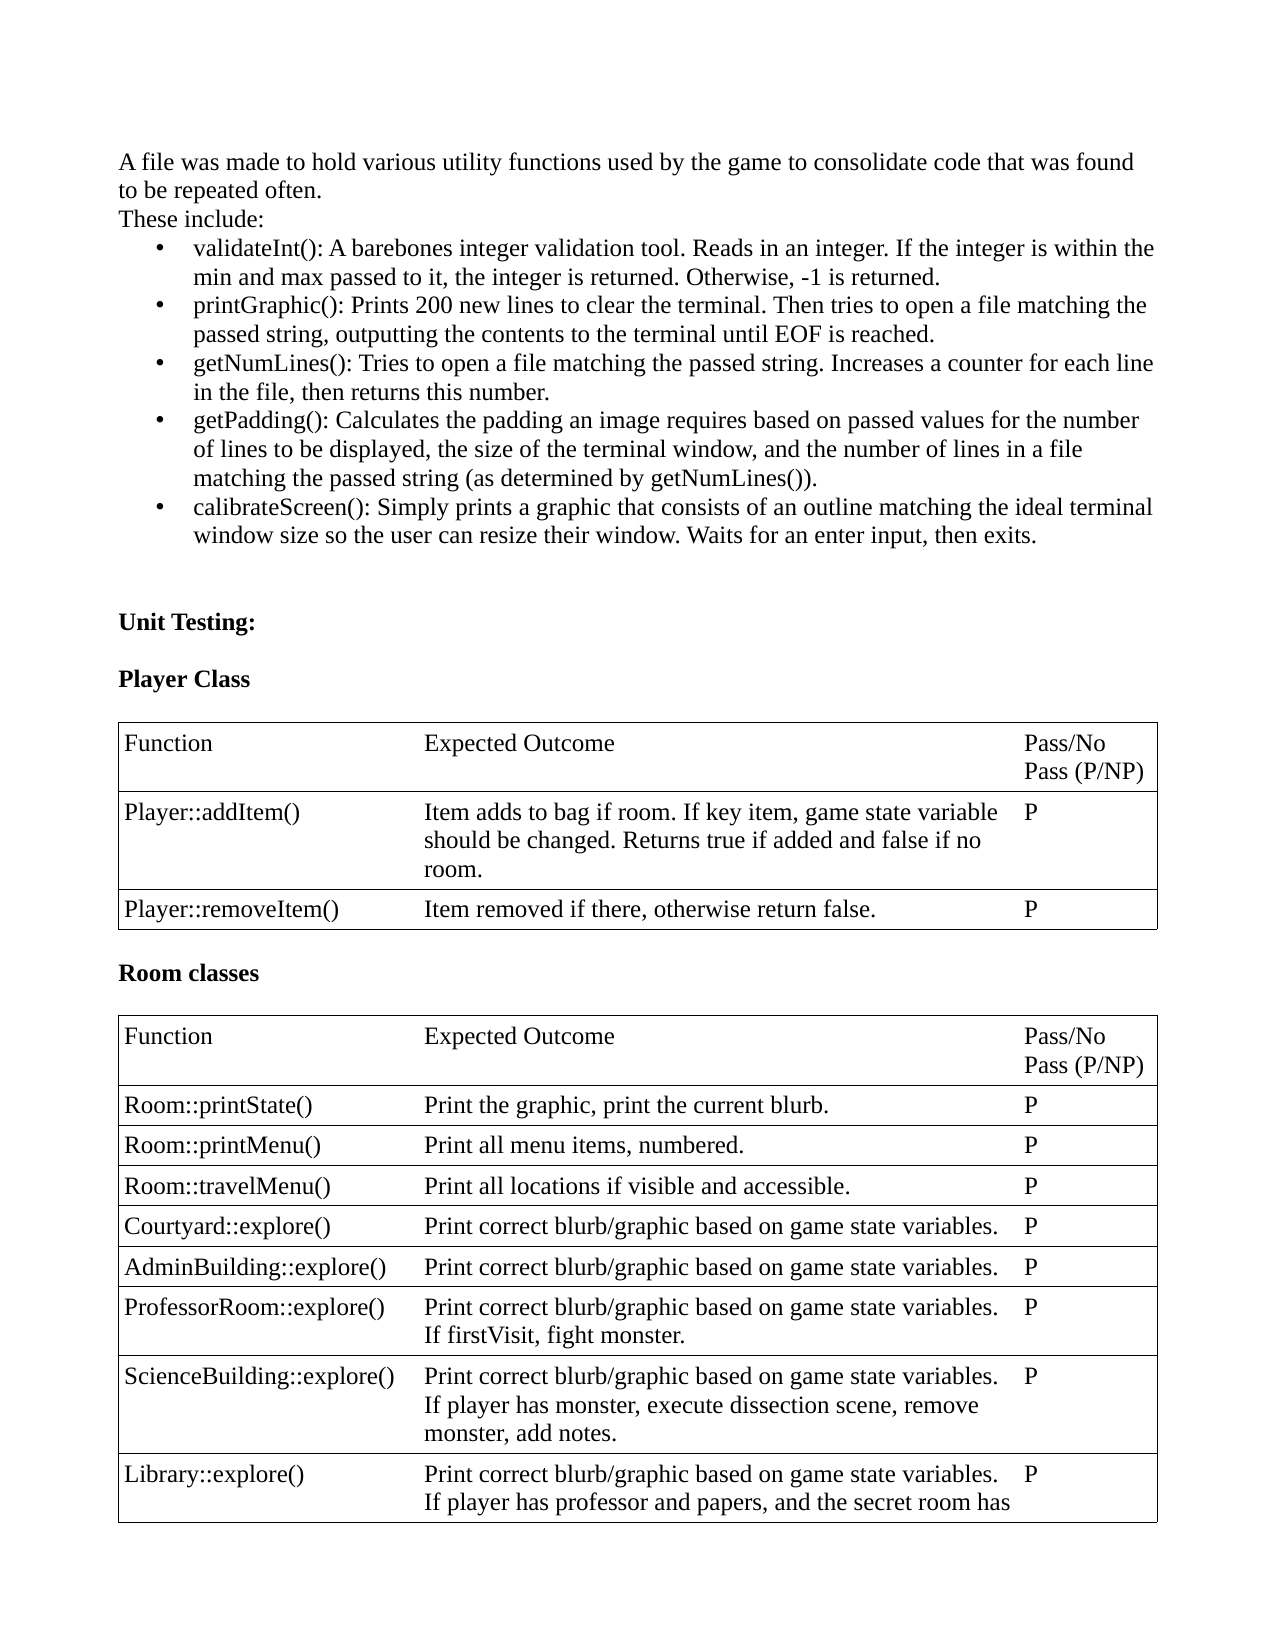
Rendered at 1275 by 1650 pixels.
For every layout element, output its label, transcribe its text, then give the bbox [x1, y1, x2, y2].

table_cell Room::travelMenu() [119, 1166, 418, 1205]
table_cell Print correct blurb/graphic based on game state variables. If firstVisit, fight monster. [418, 1287, 1018, 1355]
table_cell Print correct blurb/graphic based on game state variables. [418, 1206, 1018, 1246]
text Room classes [118, 958, 1157, 987]
table_cell Print correct blurb/graphic based on game state variables. If player has monster, execute dissection scene, remove monster, add notes. [418, 1356, 1018, 1453]
list printGraphic(): Prints 200 new lines to clear the terminal. Then tries to open a file matching the passed string, outputting the contents to the terminal until EOF is reached. [156, 291, 1157, 348]
table_cell Library::explore() [119, 1454, 418, 1522]
list calibrateScreen(): Simply prints a graphic that consists of an outline matching the ideal terminal window size so the user can resize their window. Waits for an enter input, then exits. [156, 492, 1157, 549]
text These include: [118, 204, 1157, 233]
table_header Function [119, 1016, 418, 1084]
table_cell Player::addItem() [119, 792, 418, 889]
table_cell Print correct blurb/graphic based on game state variables. If player has professor and papers, and the secret room has [418, 1454, 1018, 1522]
table_cell P [1018, 792, 1157, 889]
table_header Pass/No Pass (P/NP) [1018, 723, 1157, 791]
table_header Expected Outcome [418, 723, 1018, 791]
table_cell ProfessorRoom::explore() [119, 1287, 418, 1355]
table_cell Courtyard::explore() [119, 1206, 418, 1246]
table_cell Print the graphic, print the current blurb. [418, 1086, 1018, 1125]
table_cell Room::printMenu() [119, 1126, 418, 1165]
table_cell Print all menu items, numbered. [418, 1126, 1018, 1165]
table_header Expected Outcome [418, 1016, 1018, 1084]
table_cell P [1018, 1166, 1157, 1205]
table_cell Item removed if there, otherwise return false. [418, 890, 1018, 929]
list getNumLines(): Tries to open a file matching the passed string. Increases a counter for each line in the file, then returns this number. [156, 348, 1157, 406]
table_cell Item adds to bag if room. If key item, game state variable should be changed. Returns true if added and false if no room. [418, 792, 1018, 889]
table_cell P [1018, 1356, 1157, 1453]
table_cell P [1018, 1454, 1157, 1522]
table_cell P [1018, 1287, 1157, 1355]
table_cell P [1018, 1126, 1157, 1165]
table_cell Room::printState() [119, 1086, 418, 1125]
list validateInt(): A barebones integer validation tool. Reads in an integer. If the integer is within the min and max passed to it, the integer is returned. Otherwise, -1 is returned. [156, 233, 1157, 291]
table_cell P [1018, 1206, 1157, 1246]
text A file was made to hold various utility functions used by the game to consolidate code that was found to be repeated often. [118, 147, 1157, 204]
table_cell P [1018, 890, 1157, 929]
table_header Pass/No Pass (P/NP) [1018, 1016, 1157, 1084]
table_cell Player::removeItem() [119, 890, 418, 929]
table_header Function [119, 723, 418, 791]
text Unit Testing: [118, 607, 1157, 636]
table_cell P [1018, 1247, 1157, 1286]
table_cell Print correct blurb/graphic based on game state variables. [418, 1247, 1018, 1286]
list getPadding(): Calculates the padding an image requires based on passed values for the number of lines to be displayed, the size of the terminal window, and the number of lines in a file matching the passed string (as determined by getNumLines()). [156, 406, 1157, 492]
text Player Class [118, 664, 1157, 693]
table_cell ScienceBuilding::explore() [119, 1356, 418, 1453]
table_cell AdminBuilding::explore() [119, 1247, 418, 1286]
table_cell Print all locations if visible and accessible. [418, 1166, 1018, 1205]
table_cell P [1018, 1086, 1157, 1125]
